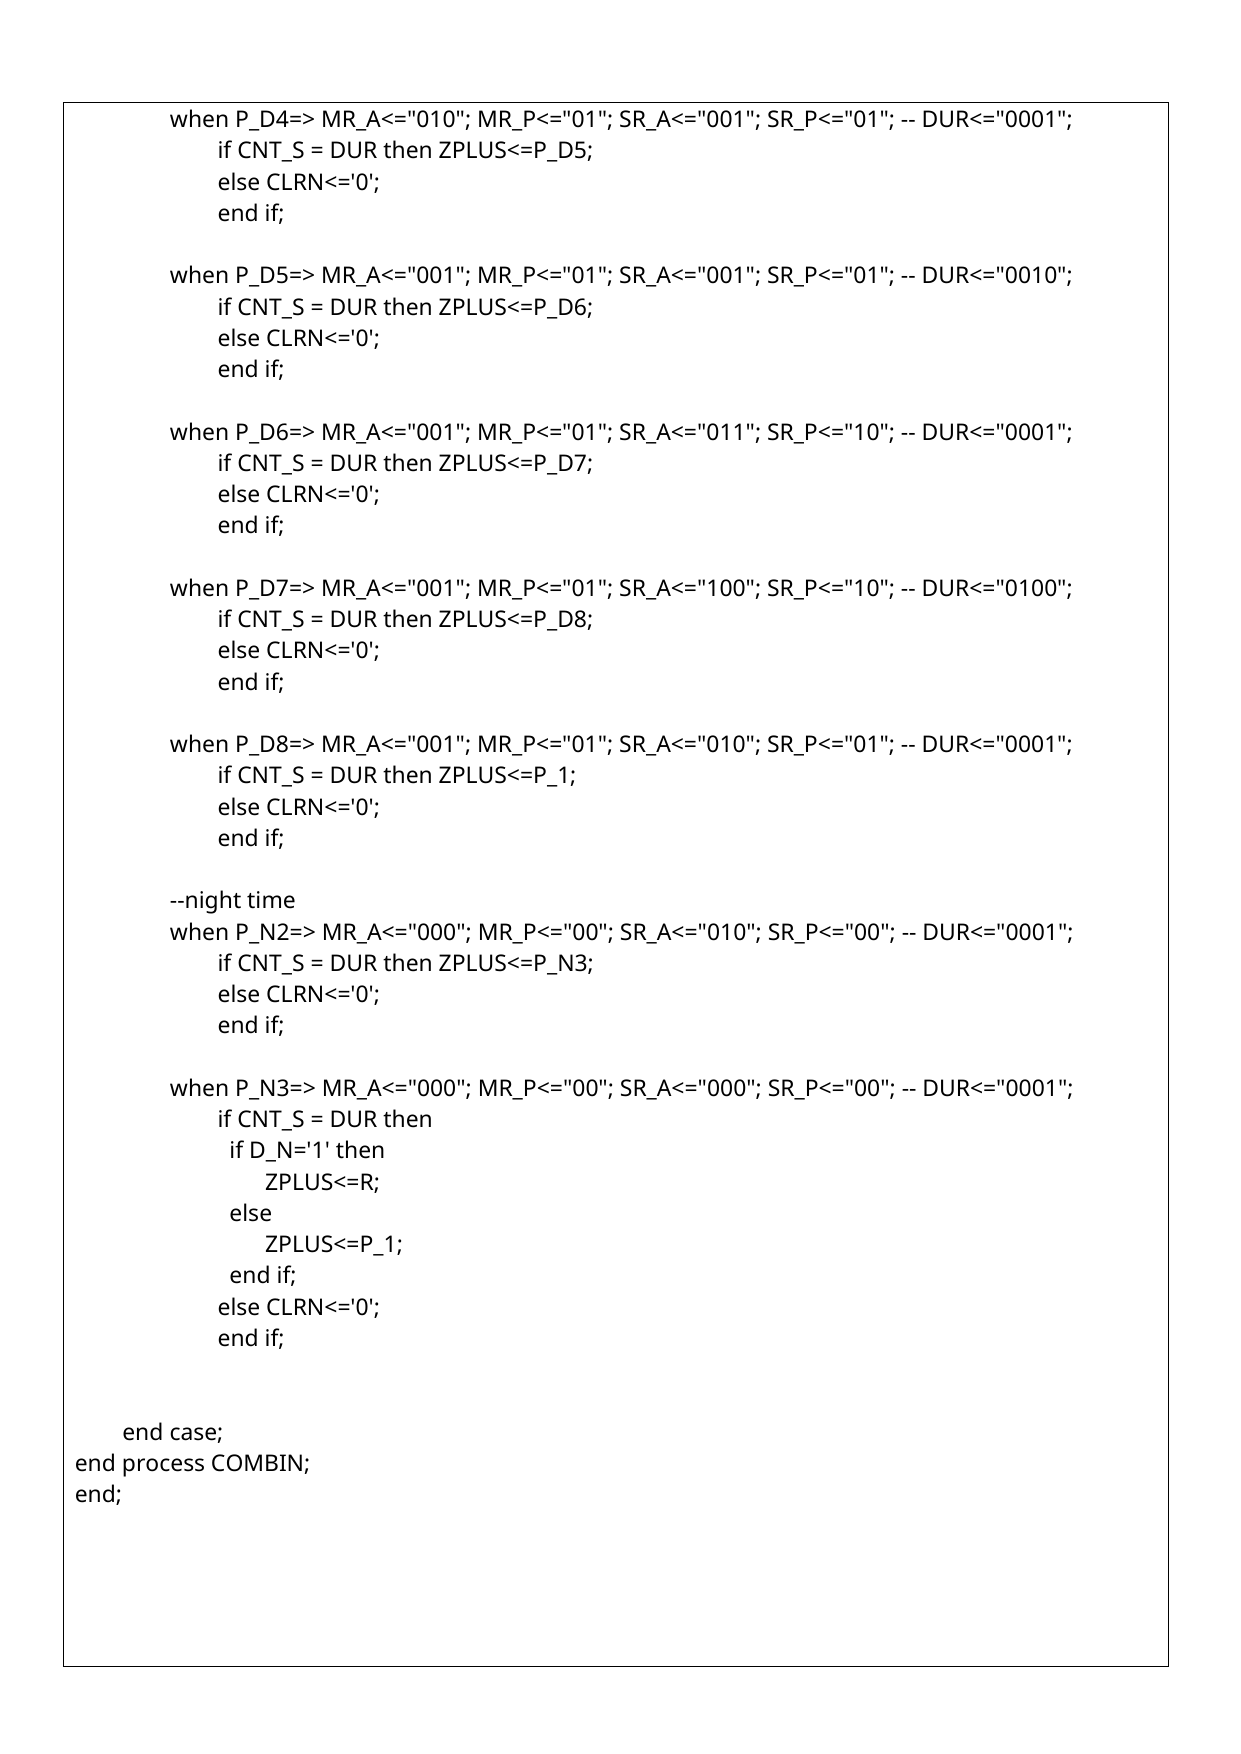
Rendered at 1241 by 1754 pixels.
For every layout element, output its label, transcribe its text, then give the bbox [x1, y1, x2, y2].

table_header Simulation results (waveforms) We changed our TrafficLight.vhd as well, and faced with some problems in simulation results. entity TrafficLight is generic (N : integer :=8); port(RESETN, CLK_S: in bit; D_N : in bit; CLRN : in bit; DIR_S: in bit; LOAD_S: in bit; TCEN_S: in bit; DUR : in bit_vector(3 downto 0); MR_A : out bit_vector (2 downto 0); MR_P : out bit_vector (1 downto 0); SR_A : out bit_vector (2 downto 0); SR_P : out bit_vector (1 downto 0); CNT_S : in bit_vector (3 downto 0) ); end TrafficLight; architecture MOORE of TrafficLight is type STATES is (R, P_1, P_D2, P_D3, P_D4, P_D5, P_D6, P_D7, P_D8, P_N2, P_N3); signal Z, ZPLUS : STATES; --component declaration component SUB_ENTITY port ( ARESETN, CLK, DIR, CNTEN, LOAD, TCEN : in bit; CNT : out bit_vector (3 downto 0); TC : out bit); end component SUB_ENTITY; begin --instantiation of component INST : SUB_ENTITY port map (RESETN, CLK_S, DIR_S, CLRN, LOAD_S, TCEN_S, CNT_S); ZREG: process (CLK_S, RESETN) begin --asynchronous active-low reset if RESETN='0' then Z<=R; -- after 5 ns; elsif CLK_S='1' and CLK_S'event then --create register to keep current state vector Z<=ZPLUS after 5 ns; end if; end process ZREG; COMBIN: process (D_N, Z) begin --default values for outputs and next statues ZPLUS MR_A<="000"; MR_P<="00"; SR_A<="000"; SR_P<="00"; -- DUR<="0000"; ZPLUS<=Z; case Z is when R=> MR_A<="010"; MR_P<="01"; SR_A<="010"; SR_P<="01"; -- DUR<="0010"; if DUR=CNT_S then ZPLUS<=P_1; else CLRN<='0'; end if; when P_1=> MR_A<="001"; MR_P<="01"; SR_A<="001"; SR_P<="01"; -- DUR<="0010"; if DUR = CNT_S then if D_N='1' then ZPLUS<=P_D2; else ZPLUS<=P_N2; end if; else CLRN<='0'; end if; --day time when P_D2=> MR_A<="011"; MR_P<="10"; SR_A<="001"; SR_P<="01"; -- DUR<="0001"; if CNT_S = DUR then ZPLUS<=P_D3; else CLRN<='0'; end if; when P_D3=> MR_A<="100"; MR_P<="10"; SR_A<="001"; SR_P<="01"; -- DUR<="1000"; if CNT_S = DUR then ZPLUS<=P_D4; else CLRN<='0'; end if; when P_D4=> MR_A<="010"; MR_P<="01"; SR_A<="001"; SR_P<="01"; -- DUR<="0001"; if CNT_S = DUR then ZPLUS<=P_D5; else CLRN<='0'; end if; when P_D5=> MR_A<="001"; MR_P<="01"; SR_A<="001"; SR_P<="01"; -- DUR<="0010"; if CNT_S = DUR then ZPLUS<=P_D6; else CLRN<='0'; end if; when P_D6=> MR_A<="001"; MR_P<="01"; SR_A<="011"; SR_P<="10"; -- DUR<="0001"; if CNT_S = DUR then ZPLUS<=P_D7; else CLRN<='0'; end if; when P_D7=> MR_A<="001"; MR_P<="01"; SR_A<="100"; SR_P<="10"; -- DUR<="0100"; if CNT_S = DUR then ZPLUS<=P_D8; else CLRN<='0'; end if; when P_D8=> MR_A<="001"; MR_P<="01"; SR_A<="010"; SR_P<="01"; -- DUR<="0001"; if CNT_S = DUR then ZPLUS<=P_1; else CLRN<='0'; end if; --night time when P_N2=> MR_A<="000"; MR_P<="00"; SR_A<="010"; SR_P<="00"; -- DUR<="0001"; if CNT_S = DUR then ZPLUS<=P_N3; else CLRN<='0'; end if; when P_N3=> MR_A<="000"; MR_P<="00"; SR_A<="000"; SR_P<="00"; -- DUR<="0001"; if CNT_S = DUR then if D_N='1' then ZPLUS<=R; else ZPLUS<=P_1; end if; else CLRN<='0'; end if; end case; end process COMBIN; end; [64, 103, 1168, 1666]
